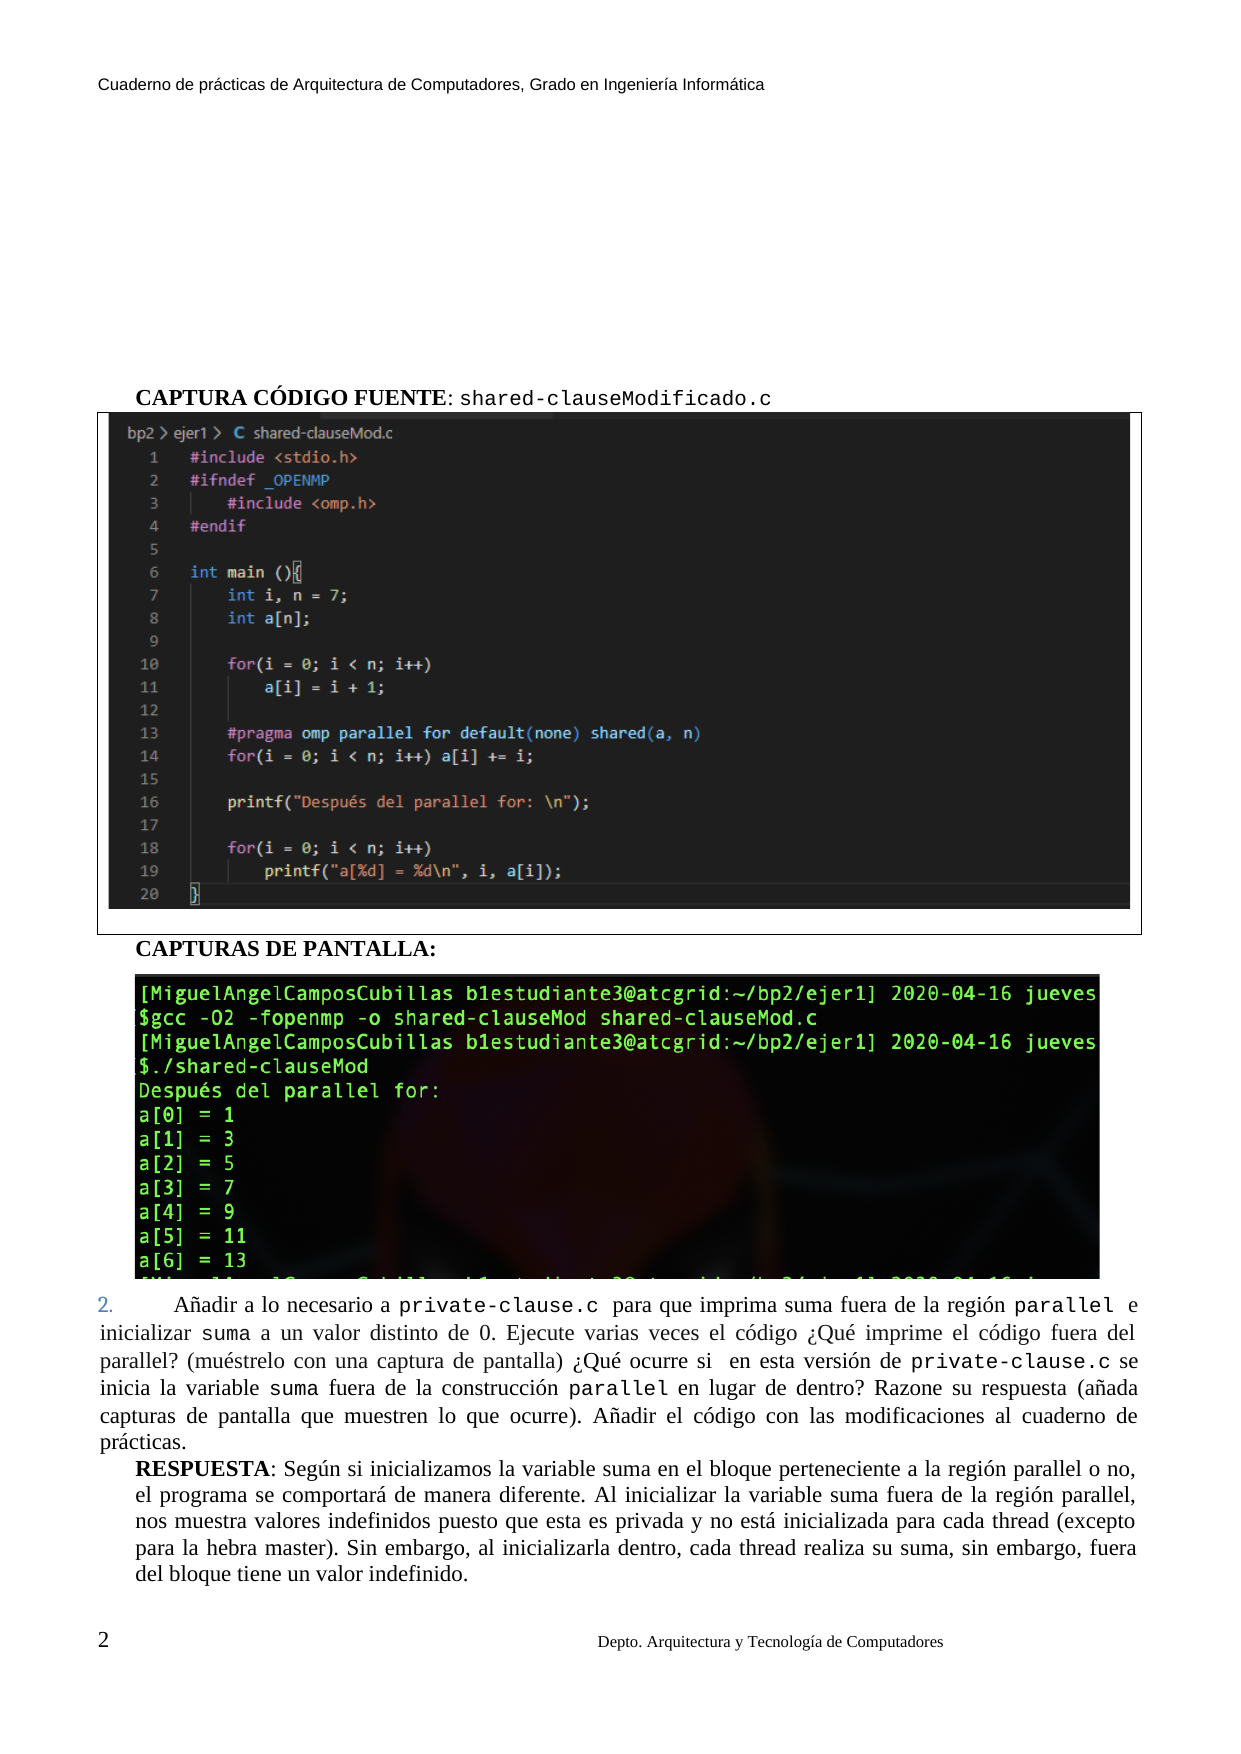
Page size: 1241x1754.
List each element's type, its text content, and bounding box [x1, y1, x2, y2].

text CAPTURA CÓDIGO FUENTE: shared-clauseModificado.c [135, 384, 1138, 412]
text CAPTURAS DE PANTALLA: [135, 935, 1138, 962]
table_header [98, 413, 1141, 934]
text RESPUESTA: Según si inicializamos la variable suma en el bloque perteneciente a la región parallel o no, el programa se comportará de manera diferente. Al inicializar la variable suma fuera de la región parallel, nos muestra valores indefinidos puesto que esta es privada y no está inicializada para cada thread (excepto para la hebra master). Sin embargo, al inicializarla dentro, cada thread realiza su suma, sin embargo, fuera del bloque tiene un valor indefinido. [135, 1455, 1138, 1586]
list Añadir a lo necesario a private-clause.c para que imprima suma fuera de la región parallel e inicializar suma a un valor distinto de 0. Ejecute varias veces el código ¿Qué imprime el código fuera del parallel? (muéstrelo con una captura de pantalla) ¿Qué ocurre si en esta versión de private-clause.c se inicia la variable suma fuera de la construcción parallel en lugar de dentro? Razone su respuesta (añada capturas de pantalla que muestren lo que ocurre). Añadir el código con las modificaciones al cuaderno de prácticas. [98, 1292, 1138, 1455]
